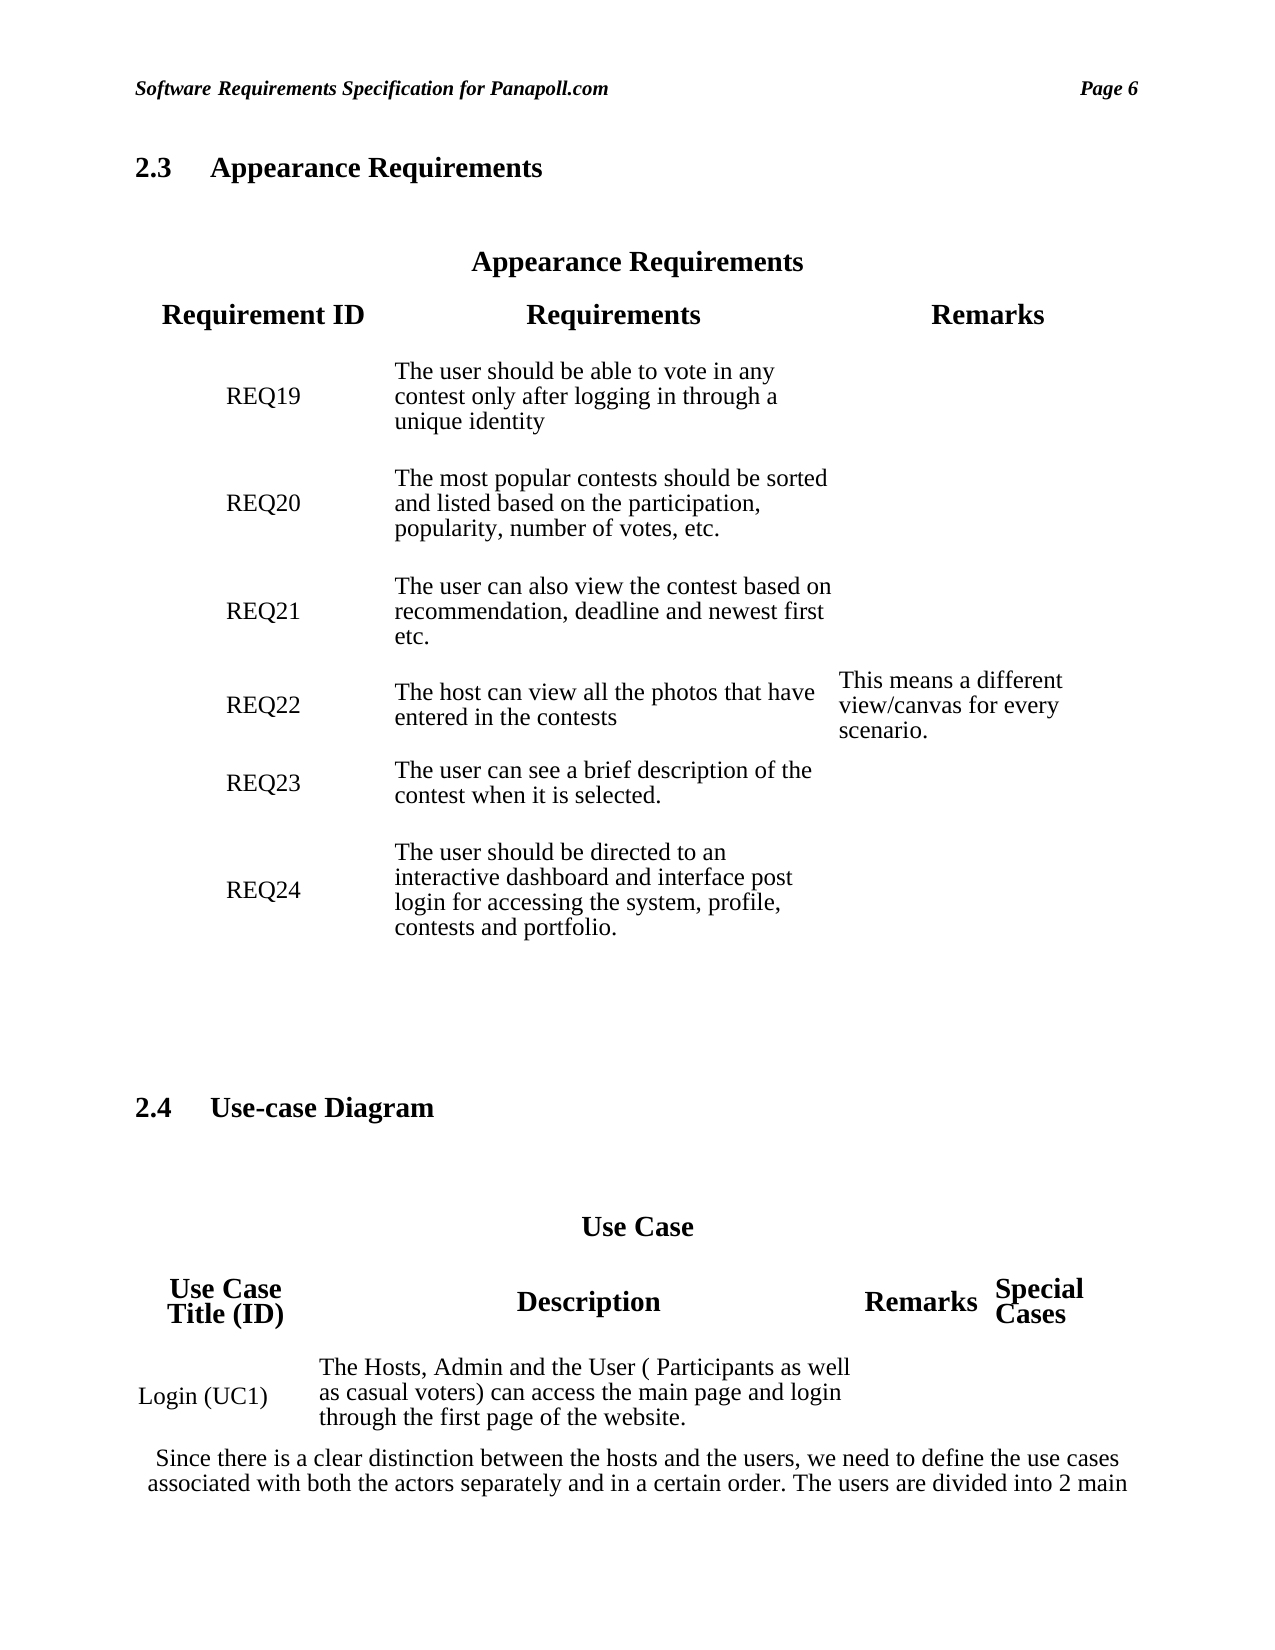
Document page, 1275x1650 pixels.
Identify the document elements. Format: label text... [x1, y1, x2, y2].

table_header Use Case [135, 1203, 1140, 1256]
table_header Appearance Requirements [135, 238, 1140, 290]
table_cell [861, 1352, 992, 1442]
table_cell REQ22 [135, 665, 391, 746]
table_cell Remarks [861, 1256, 992, 1352]
table_cell REQ24 [135, 821, 391, 961]
table_cell The user should be able to vote in any contest only after logging in through a unique identity [391, 343, 836, 451]
table_cell The most popular contests should be sorted and listed based on the participation, popularity, number of votes, etc. [391, 451, 836, 558]
table_cell Special Cases [992, 1256, 1140, 1352]
table_cell Description [316, 1256, 861, 1352]
table_cell The Hosts, Admin and the User ( Participants as well as casual voters) can access the main page and login through the first page of the website. [316, 1352, 861, 1442]
subtitle Appearance Requirements [135, 150, 1140, 183]
table_cell This means a different view/canvas for every scenario. [836, 665, 1140, 746]
table_cell [836, 821, 1140, 961]
table_cell The user can also view the contest based on recommendation, deadline and newest first etc. [391, 558, 836, 665]
table_cell REQ19 [135, 343, 391, 451]
table_cell REQ21 [135, 558, 391, 665]
table_cell Requirements [391, 290, 836, 343]
table_cell Since there is a clear distinction between the hosts and the users, we need to define the use cases associated with both the actors separately and in a certain order. The users are divided into 2 main [135, 1442, 1140, 1500]
table_cell [836, 746, 1140, 821]
table_cell REQ23 [135, 746, 391, 821]
table_cell Use Case Title (ID) [135, 1256, 316, 1352]
table_cell REQ20 [135, 451, 391, 558]
table_cell [836, 451, 1140, 558]
table_cell The user should be directed to an interactive dashboard and interface post login for accessing the system, profile, contests and portfolio. [391, 821, 836, 961]
table_cell The host can view all the photos that have entered in the contests [391, 665, 836, 746]
table_cell The user can see a brief description of the contest when it is selected. [391, 746, 836, 821]
table_cell Remarks [836, 290, 1140, 343]
table_cell Requirement ID [135, 290, 391, 343]
table_cell Login (UC1) [135, 1352, 316, 1442]
table_cell [836, 558, 1140, 665]
subtitle Use-case Diagram [135, 1090, 1140, 1124]
table_cell [836, 343, 1140, 451]
table_cell [992, 1352, 1140, 1442]
